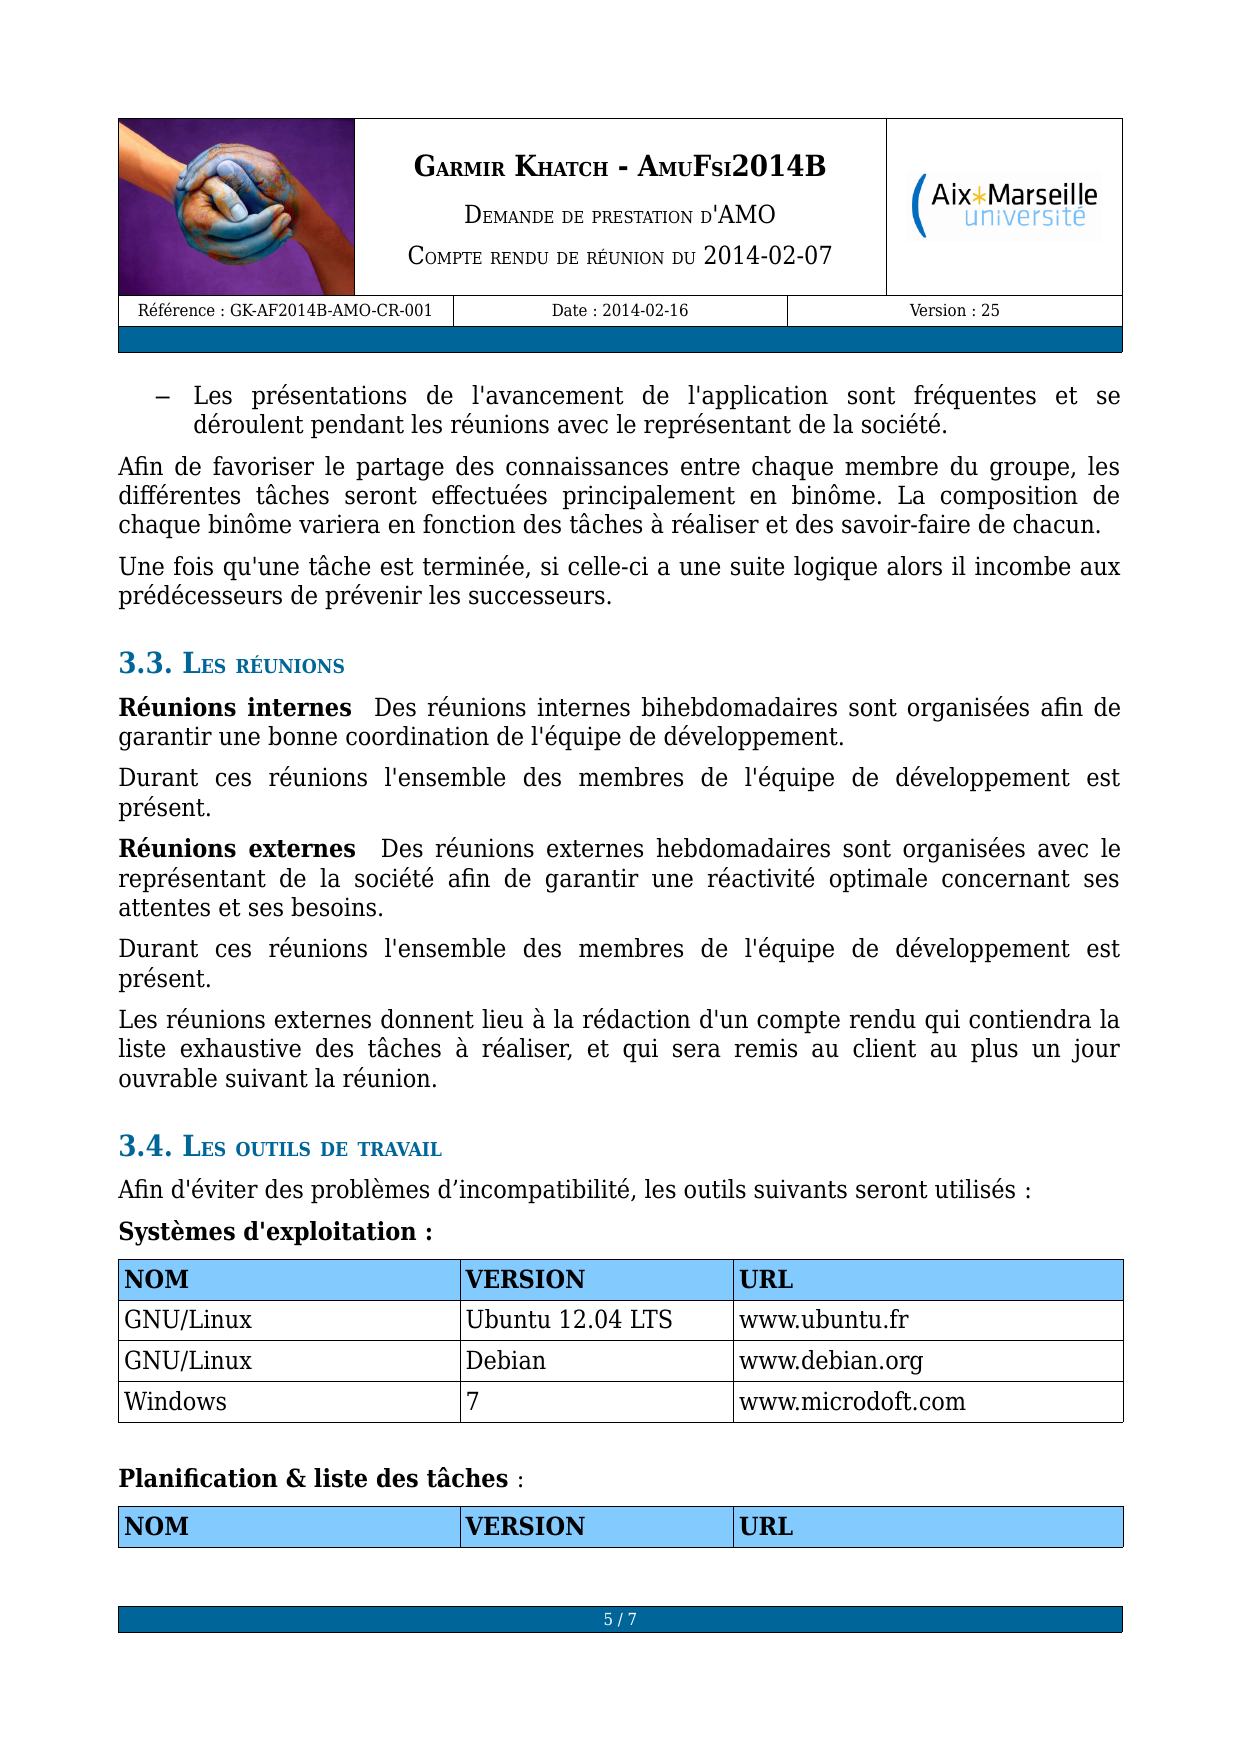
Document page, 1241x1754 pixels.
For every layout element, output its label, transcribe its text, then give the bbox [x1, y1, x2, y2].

text Durant ces réunions l'ensemble des membres de l'équipe de développement est présent. [118, 764, 1122, 822]
text Une fois qu'une tâche est terminée, si celle-ci a une suite logique alors il incombe aux prédécesseurs de prévenir les successeurs. [118, 552, 1122, 610]
table_cell www.ubuntu.fr [734, 1301, 1123, 1340]
table_header NOM [119, 1507, 460, 1547]
subtitle Les réunions [118, 647, 1122, 681]
table_header VERSION [461, 1507, 733, 1547]
table_cell GNU/Linux [119, 1301, 460, 1340]
text Les réunions externes donnent lieu à la rédaction d'un compte rendu qui contiendra la liste exhaustive des tâches à réaliser, et qui sera remis au client au plus un jour ouvrable suivant la réunion. [118, 1006, 1122, 1093]
text Planification & liste des tâches : [118, 1464, 1122, 1493]
table_header URL [734, 1260, 1123, 1300]
subtitle Les outils de travail [118, 1129, 1122, 1163]
table_cell www.microdoft.com [734, 1382, 1123, 1422]
table_cell Debian [461, 1341, 733, 1381]
table_header NOM [119, 1260, 460, 1300]
text Afin d'éviter des problèmes d’incompatibilité, les outils suivants seront utilisés : [118, 1175, 1122, 1204]
table_cell GNU/Linux [119, 1341, 460, 1381]
text Réunions externes Des réunions externes hebdomadaires sont organisées avec le représentant de la société afin de garantir une réactivité optimale concernant ses attentes et ses besoins. [118, 834, 1122, 922]
list Les présentations de l'avancement de l'application sont fréquentes et se déroulent pendant les réunions avec le représentant de la société. [156, 381, 1122, 439]
table_header URL [734, 1507, 1123, 1547]
table_header VERSION [461, 1260, 733, 1300]
table_cell 7 [461, 1382, 733, 1422]
table_cell www.debian.org [734, 1341, 1123, 1381]
picture [887, 126, 1122, 288]
text Systèmes d'exploitation : [118, 1217, 1122, 1246]
text Réunions internes Des réunions internes bihebdomadaires sont organisées afin de garantir une bonne coordination de l'équipe de développement. [118, 693, 1122, 751]
text Durant ces réunions l'ensemble des membres de l'équipe de développement est présent. [118, 935, 1122, 993]
table_cell Ubuntu 12.04 LTS [461, 1301, 733, 1340]
picture [119, 119, 354, 295]
table_cell Windows [119, 1382, 460, 1422]
text Afin de favoriser le partage des connaissances entre chaque membre du groupe, les différentes tâches seront effectuées principalement en binôme. La composition de chaque binôme variera en fonction des tâches à réaliser et des savoir-faire de chacun. [118, 452, 1122, 539]
